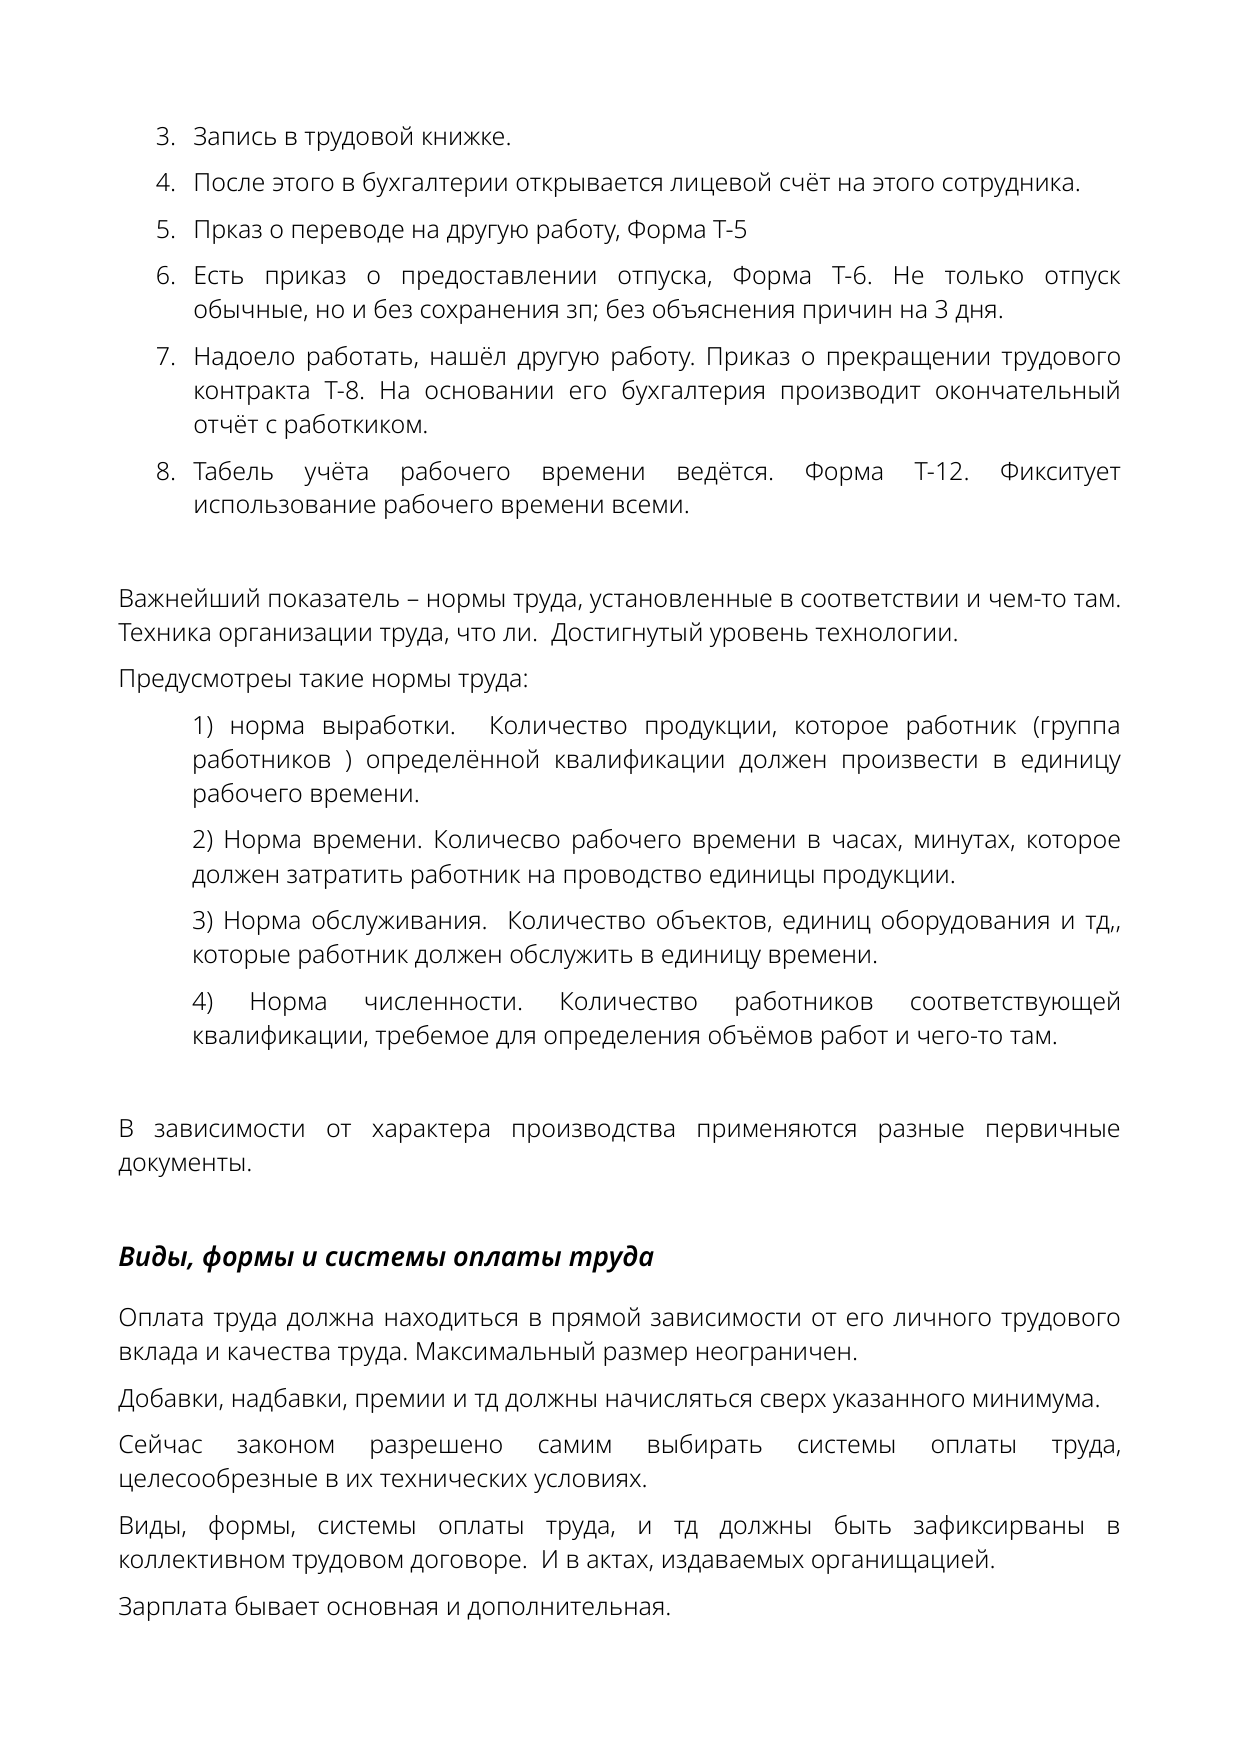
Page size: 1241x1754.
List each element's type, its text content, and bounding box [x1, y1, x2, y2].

text Виды, формы, системы оплаты труда, и тд должны быть зафиксирваны в коллективном трудовом договоре. И в актах, издаваемых органищацией. [118, 1507, 1122, 1576]
list Запись в трудовой книжке. [156, 118, 1122, 152]
text Предусмотреы такие нормы труда: [118, 661, 1122, 695]
text Добавки, надбавки, премии и тд должны начисляться сверх указанного минимума. [118, 1380, 1122, 1414]
text Оплата труда должна находиться в прямой зависимости от его личного трудового вклада и качества труда. Максимальный размер неограничен. [118, 1300, 1122, 1368]
list Надоело работать, нашёл другую работу. Приказ о прекращении трудового контракта Т-8. На основании его бухгалтерия производит окончательный отчёт с работкиком. [156, 338, 1122, 441]
text Важнейший показатель – нормы труда, установленные в соответствии и чем-то там. Техника организации труда, что ли. Достигнутый уровень технологии. [118, 580, 1122, 648]
text 3) Норма обслуживания. Количество объектов, единиц оборудования и тд,, которые работник должен обслужить в единицу времени. [192, 903, 1122, 971]
list Есть приказ о предоставлении отпуска, Форма Т-6. Не только отпуск обычные, но и без сохранения зп; без объяснения причин на 3 дня. [156, 258, 1122, 326]
subtitle Виды, формы и системы оплаты труда [118, 1238, 1122, 1275]
text Сейчас законом разрешено самим выбирать системы оплаты труда, целесообрезные в их технических условиях. [118, 1427, 1122, 1495]
text Зарплата бывает основная и дополнительная. [118, 1588, 1122, 1622]
list Прказ о переводе на другую работу, Форма Т-5 [156, 211, 1122, 245]
list После этого в бухгалтерии открывается лицевой счёт на этого сотрудника. [156, 165, 1122, 199]
text 2) Норма времени. Количесво рабочего времени в часах, минутах, которое должен затратить работник на проводство единицы продукции. [192, 822, 1122, 890]
list Табель учёта рабочего времени ведётся. Форма Т-12. Фикситует использование рабочего времени всеми. [156, 453, 1122, 521]
text 1) норма выработки. Количество продукции, которое работник (группа работников ) определённой квалификации должен произвести в единицу рабочего времени. [192, 707, 1122, 810]
text 4) Норма численности. Количество работников соответствующей квалификации, требемое для определения объёмов работ и чего-то там. [192, 983, 1122, 1052]
text В зависимости от характера производства применяются разные первичные документы. [118, 1111, 1122, 1179]
